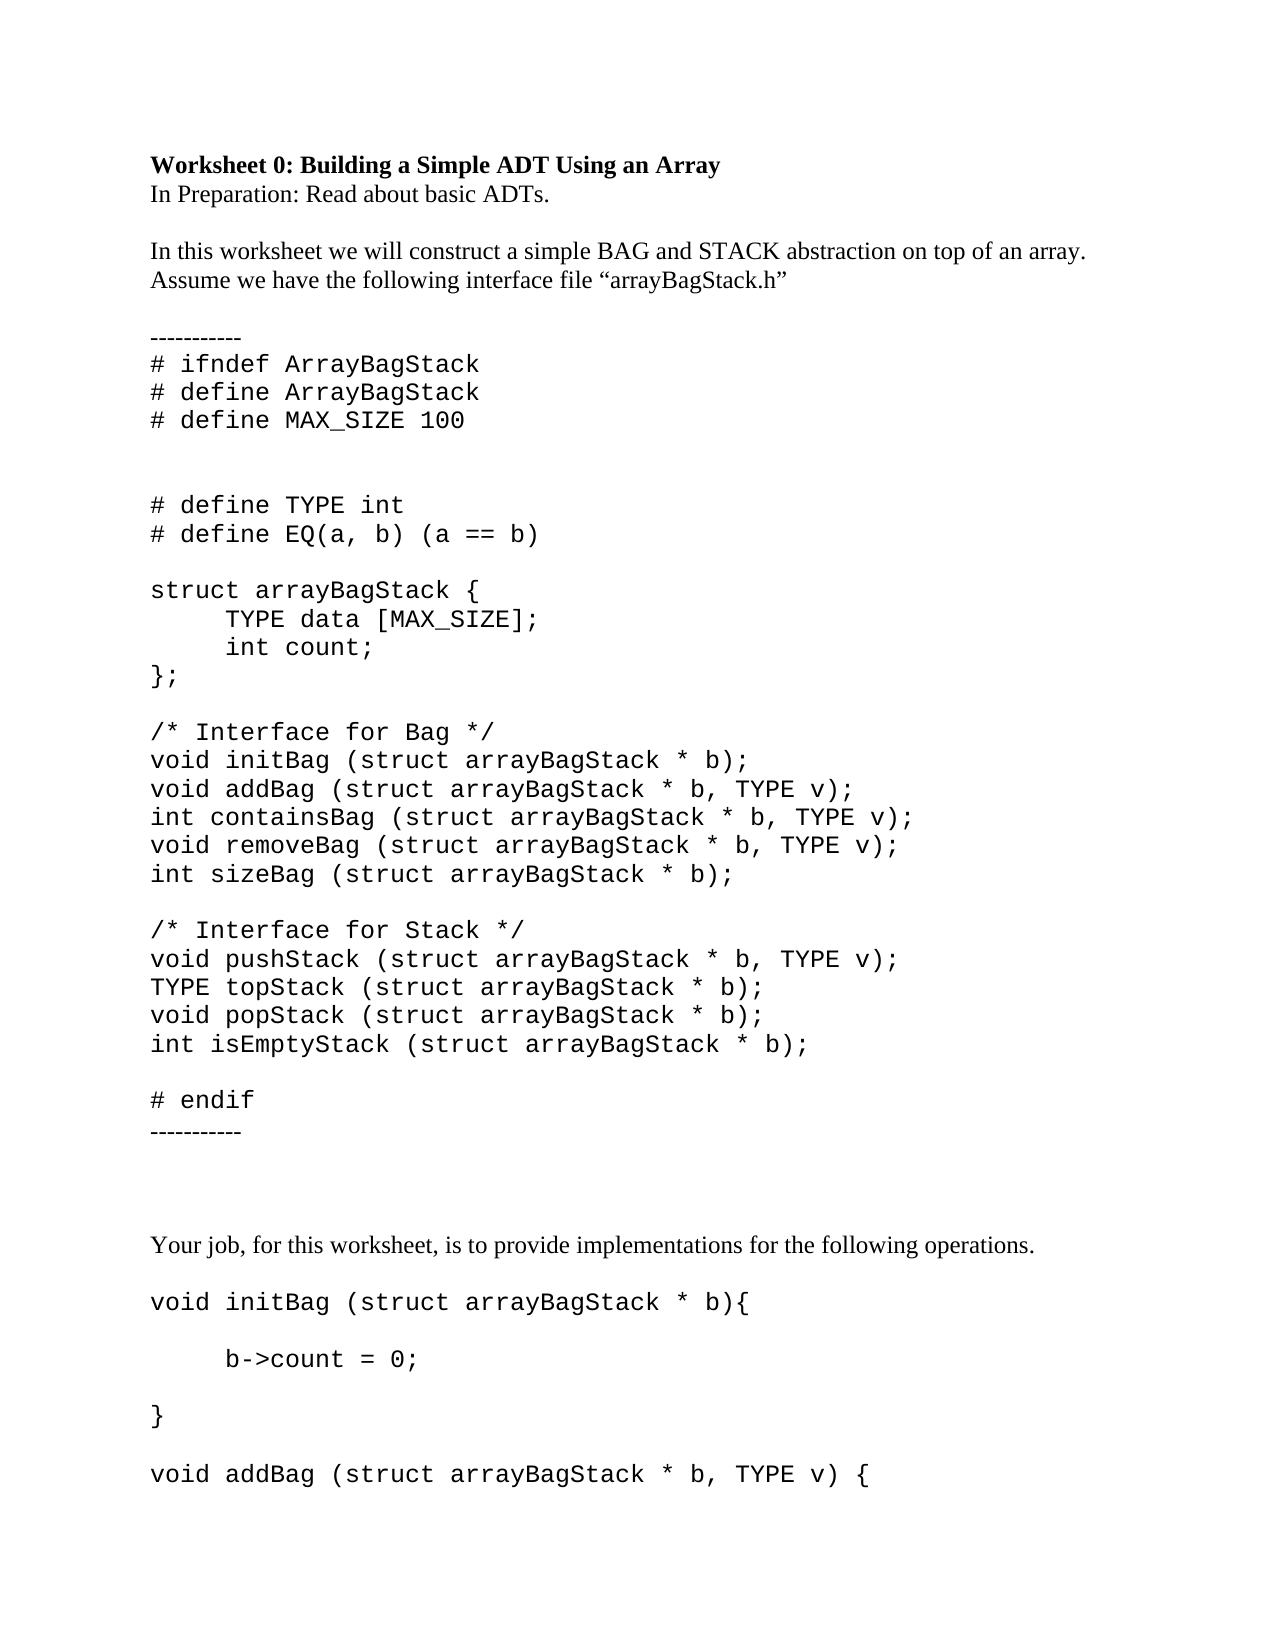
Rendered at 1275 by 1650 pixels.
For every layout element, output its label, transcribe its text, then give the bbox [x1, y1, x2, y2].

text void initBag (struct arrayBagStack * b){ [150, 1290, 1125, 1318]
text void addBag (struct arrayBagStack * b, TYPE v); [150, 776, 1125, 804]
text Your job, for this worksheet, is to provide implementations for the following operations. [150, 1230, 1125, 1259]
text # define EQ(a, b) (a == b) [150, 521, 1125, 549]
text ----------- [150, 322, 1125, 351]
text }; [150, 663, 1125, 691]
text struct arrayBagStack { [150, 578, 1125, 606]
text # define ArrayBagStack [150, 379, 1125, 408]
text In Preparation: Read about basic ADTs. [150, 179, 1125, 207]
text TYPE topStack (struct arrayBagStack * b); [150, 974, 1125, 1003]
text void initBag (struct arrayBagStack * b); [150, 748, 1125, 776]
text Worksheet 0: Building a Simple ADT Using an Array [150, 150, 1125, 179]
text /* Interface for Stack */ [150, 918, 1125, 946]
text # define MAX_SIZE 100 [150, 408, 1125, 436]
text void pushStack (struct arrayBagStack * b, TYPE v); [150, 946, 1125, 974]
text int isEmptyStack (struct arrayBagStack * b); [150, 1031, 1125, 1059]
text /* Interface for Bag */ [150, 719, 1125, 748]
text # endif [150, 1088, 1125, 1116]
text void popStack (struct arrayBagStack * b); [150, 1003, 1125, 1031]
text TYPE data [MAX_SIZE]; [150, 606, 1125, 634]
text int sizeBag (struct arrayBagStack * b); [150, 861, 1125, 889]
text b->count = 0; [150, 1346, 1125, 1375]
text ----------- [150, 1116, 1125, 1145]
text void addBag (struct arrayBagStack * b, TYPE v) { [150, 1462, 1125, 1490]
text In this worksheet we will construct a simple BAG and STACK abstraction on top of an array. Assume we have the following interface file “arrayBagStack.h” [150, 236, 1125, 294]
text # ifndef ArrayBagStack [150, 351, 1125, 379]
text void removeBag (struct arrayBagStack * b, TYPE v); [150, 833, 1125, 861]
text } [150, 1403, 1125, 1431]
text int containsBag (struct arrayBagStack * b, TYPE v); [150, 804, 1125, 833]
text int count; [150, 634, 1125, 663]
text # define TYPE int [150, 493, 1125, 521]
